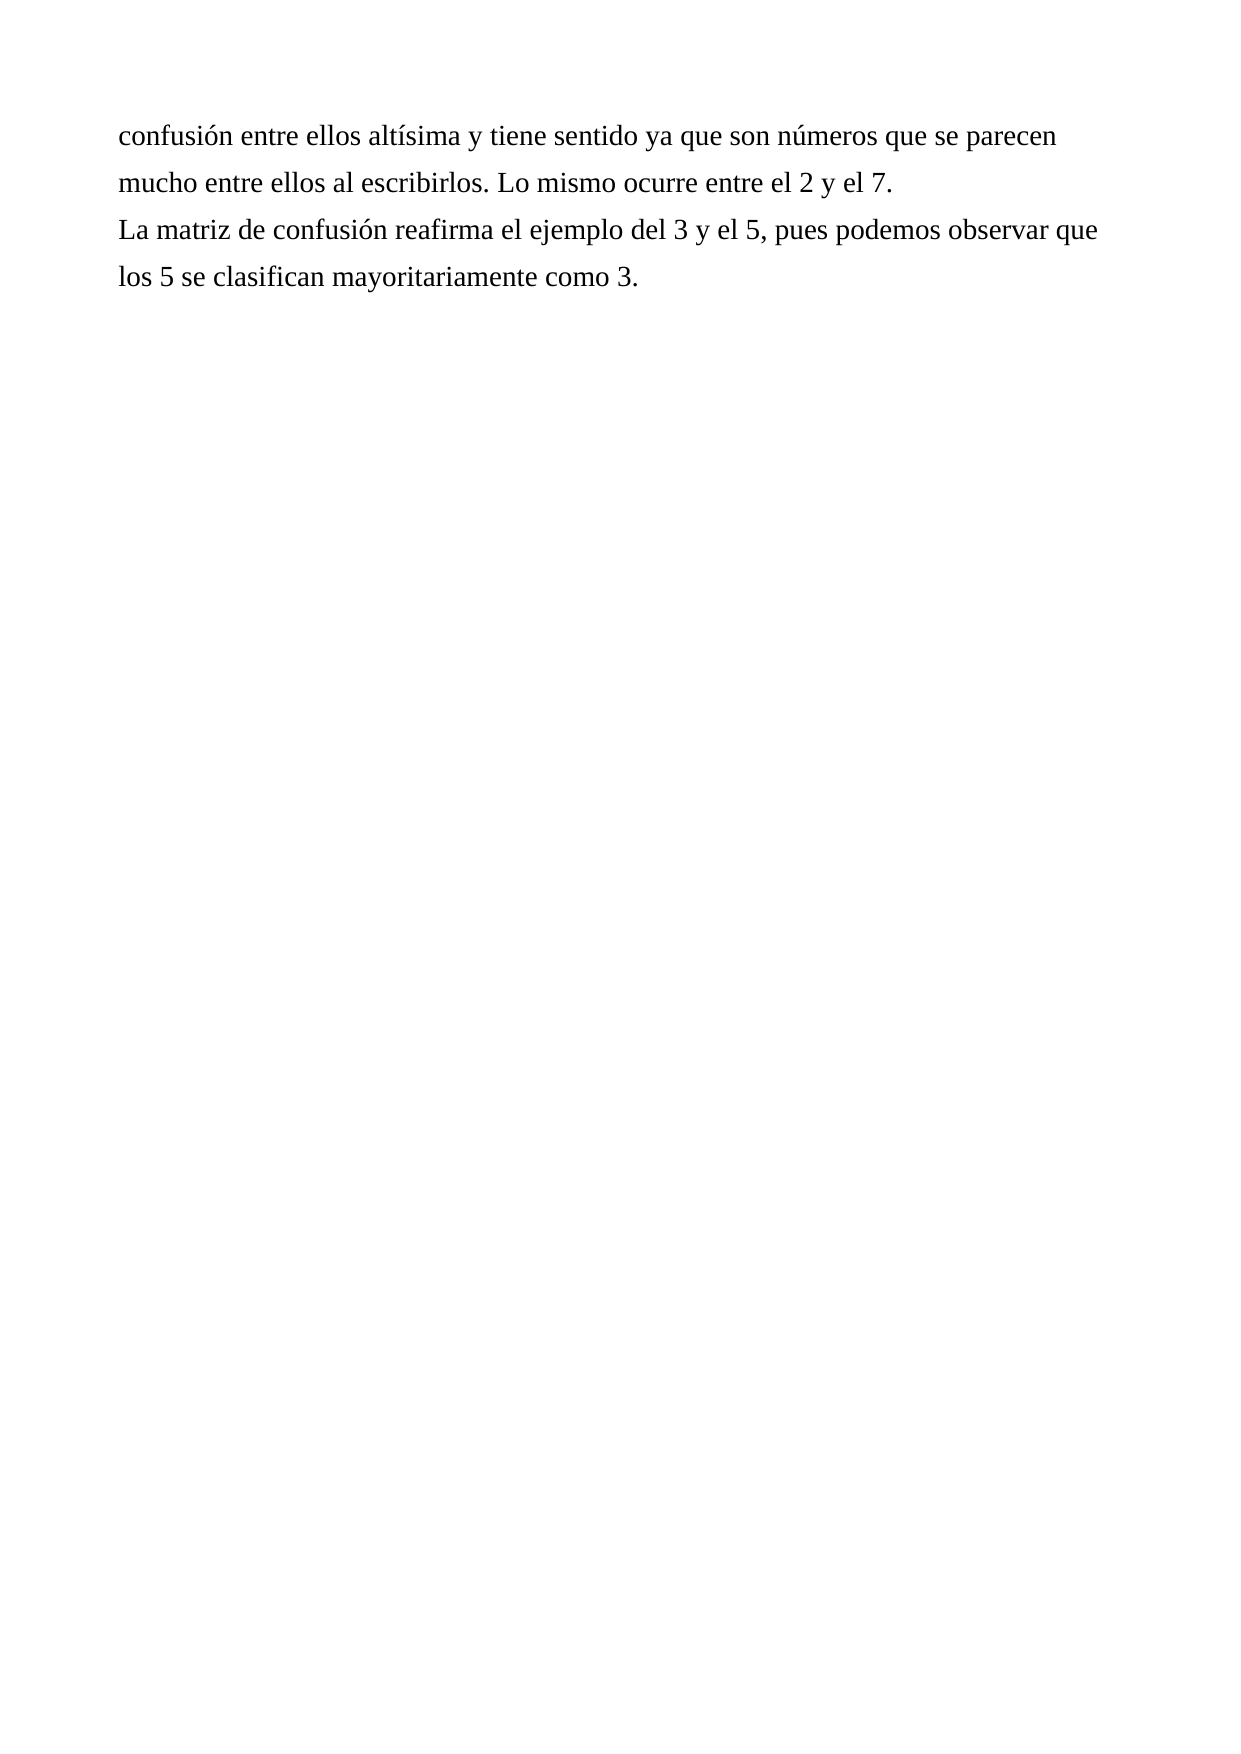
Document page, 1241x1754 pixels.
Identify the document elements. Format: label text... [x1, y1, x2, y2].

text La matriz de confusión reafirma el ejemplo del 3 y el 5, pues podemos observar que los 5 se clasifican mayoritariamente como 3. [118, 212, 1122, 292]
text confusión entre ellos altísima y tiene sentido ya que son números que se parecen mucho entre ellos al escribirlos. Lo mismo ocurre entre el 2 y el 7. [118, 118, 1122, 198]
